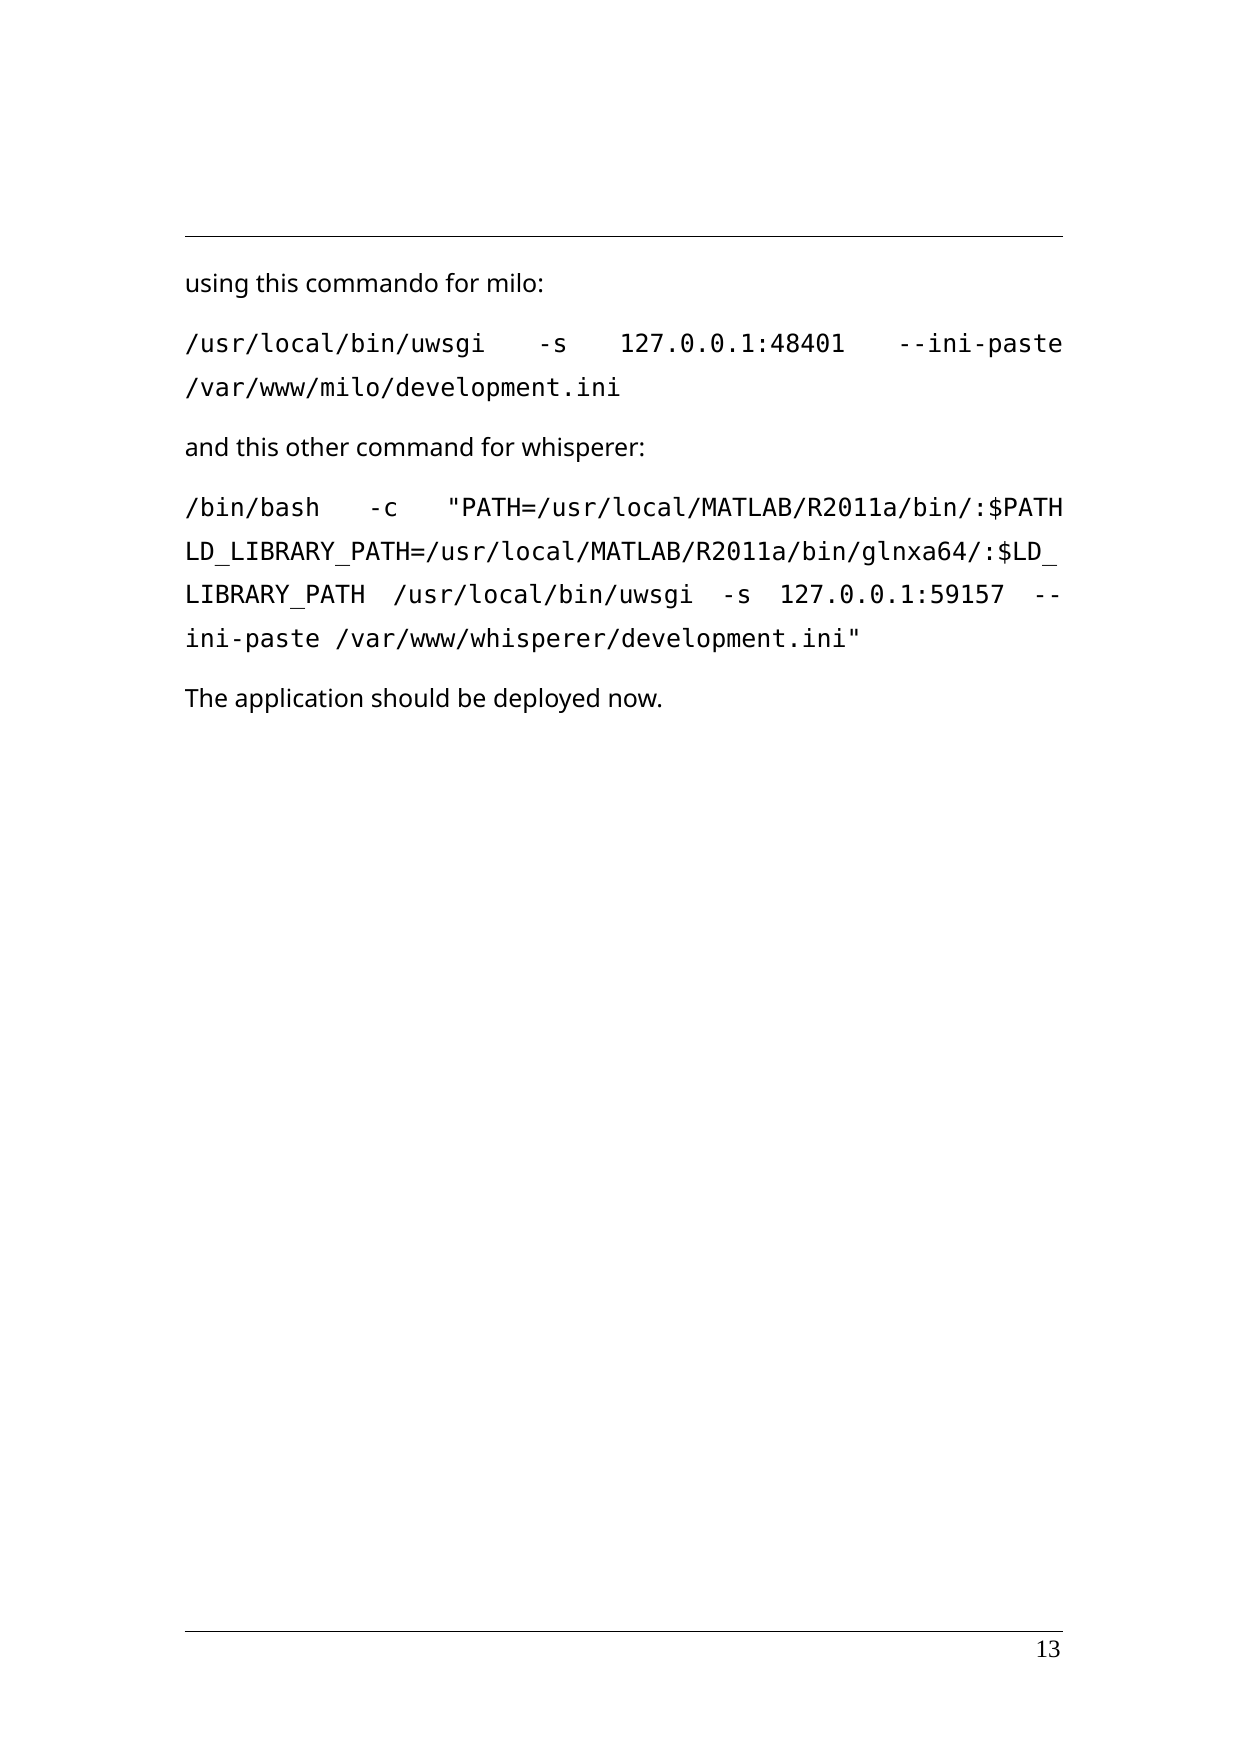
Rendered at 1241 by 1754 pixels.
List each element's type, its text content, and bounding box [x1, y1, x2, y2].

text /usr/local/bin/uwsgi -s 127.0.0.1:48401 --ini-paste /var/www/milo/development.ini [184, 329, 1063, 402]
text /bin/bash -c "PATH=/usr/local/MATLAB/R2011a/bin/:$PATH LD_LIBRARY_PATH=/usr/local/MATLAB/R2011a/bin/glnxa64/:$LD_LIBRARY_PATH /usr/local/bin/uwsgi -s 127.0.0.1:59157 --ini-paste /var/www/whisperer/development.ini" [184, 493, 1063, 653]
text using this commando for milo: [184, 266, 1063, 300]
text The application should be deployed now. [184, 680, 1063, 714]
text and this other command for whisperer: [184, 429, 1063, 463]
